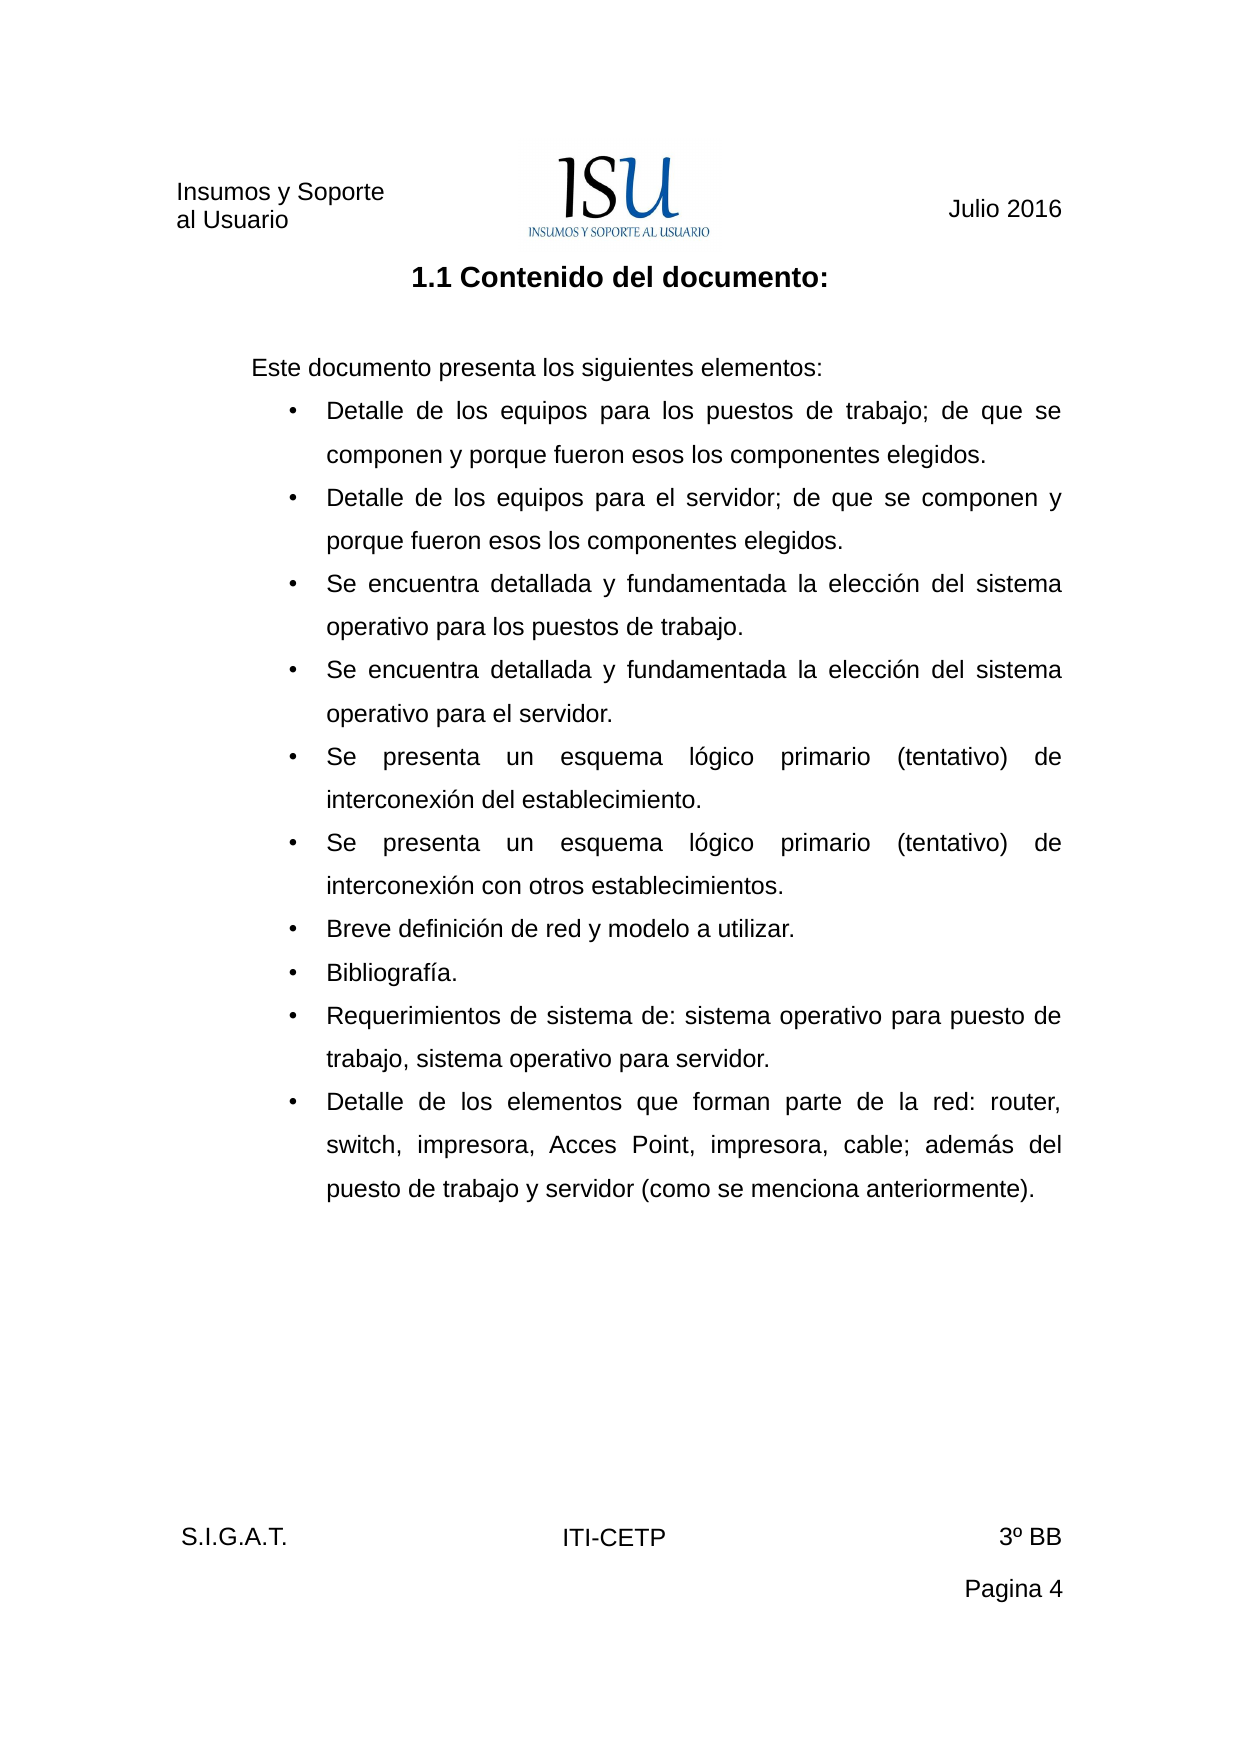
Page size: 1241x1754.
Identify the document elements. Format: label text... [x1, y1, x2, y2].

list Se presenta un esquema lógico primario (tentativo) de interconexión del establecimiento. [288, 742, 1063, 814]
list Requerimientos de sistema de: sistema operativo para puesto de trabajo, sistema operativo para servidor. [288, 1001, 1063, 1073]
list Bibliografía. [288, 958, 1063, 987]
list Breve definición de red y modelo a utilizar. [288, 914, 1063, 943]
text 1.1 Contenido del documento: [177, 260, 1063, 293]
picture [517, 138, 723, 252]
text Este documento presenta los siguientes elementos: [177, 353, 1063, 382]
list Se encuentra detallada y fundamentada la elección del sistema operativo para los puestos de trabajo. [288, 569, 1063, 641]
list Detalle de los equipos para el servidor; de que se componen y porque fueron esos los componentes elegidos. [288, 483, 1063, 555]
list Se encuentra detallada y fundamentada la elección del sistema operativo para el servidor. [288, 655, 1063, 727]
list Detalle de los equipos para los puestos de trabajo; de que se componen y porque fueron esos los componentes elegidos. [288, 396, 1063, 468]
list Detalle de los elementos que forman parte de la red: router, switch, impresora, Acces Point, impresora, cable; además del puesto de trabajo y servidor (como se menciona anteriormente). [288, 1087, 1063, 1202]
list Se presenta un esquema lógico primario (tentativo) de interconexión con otros establecimientos. [288, 828, 1063, 900]
